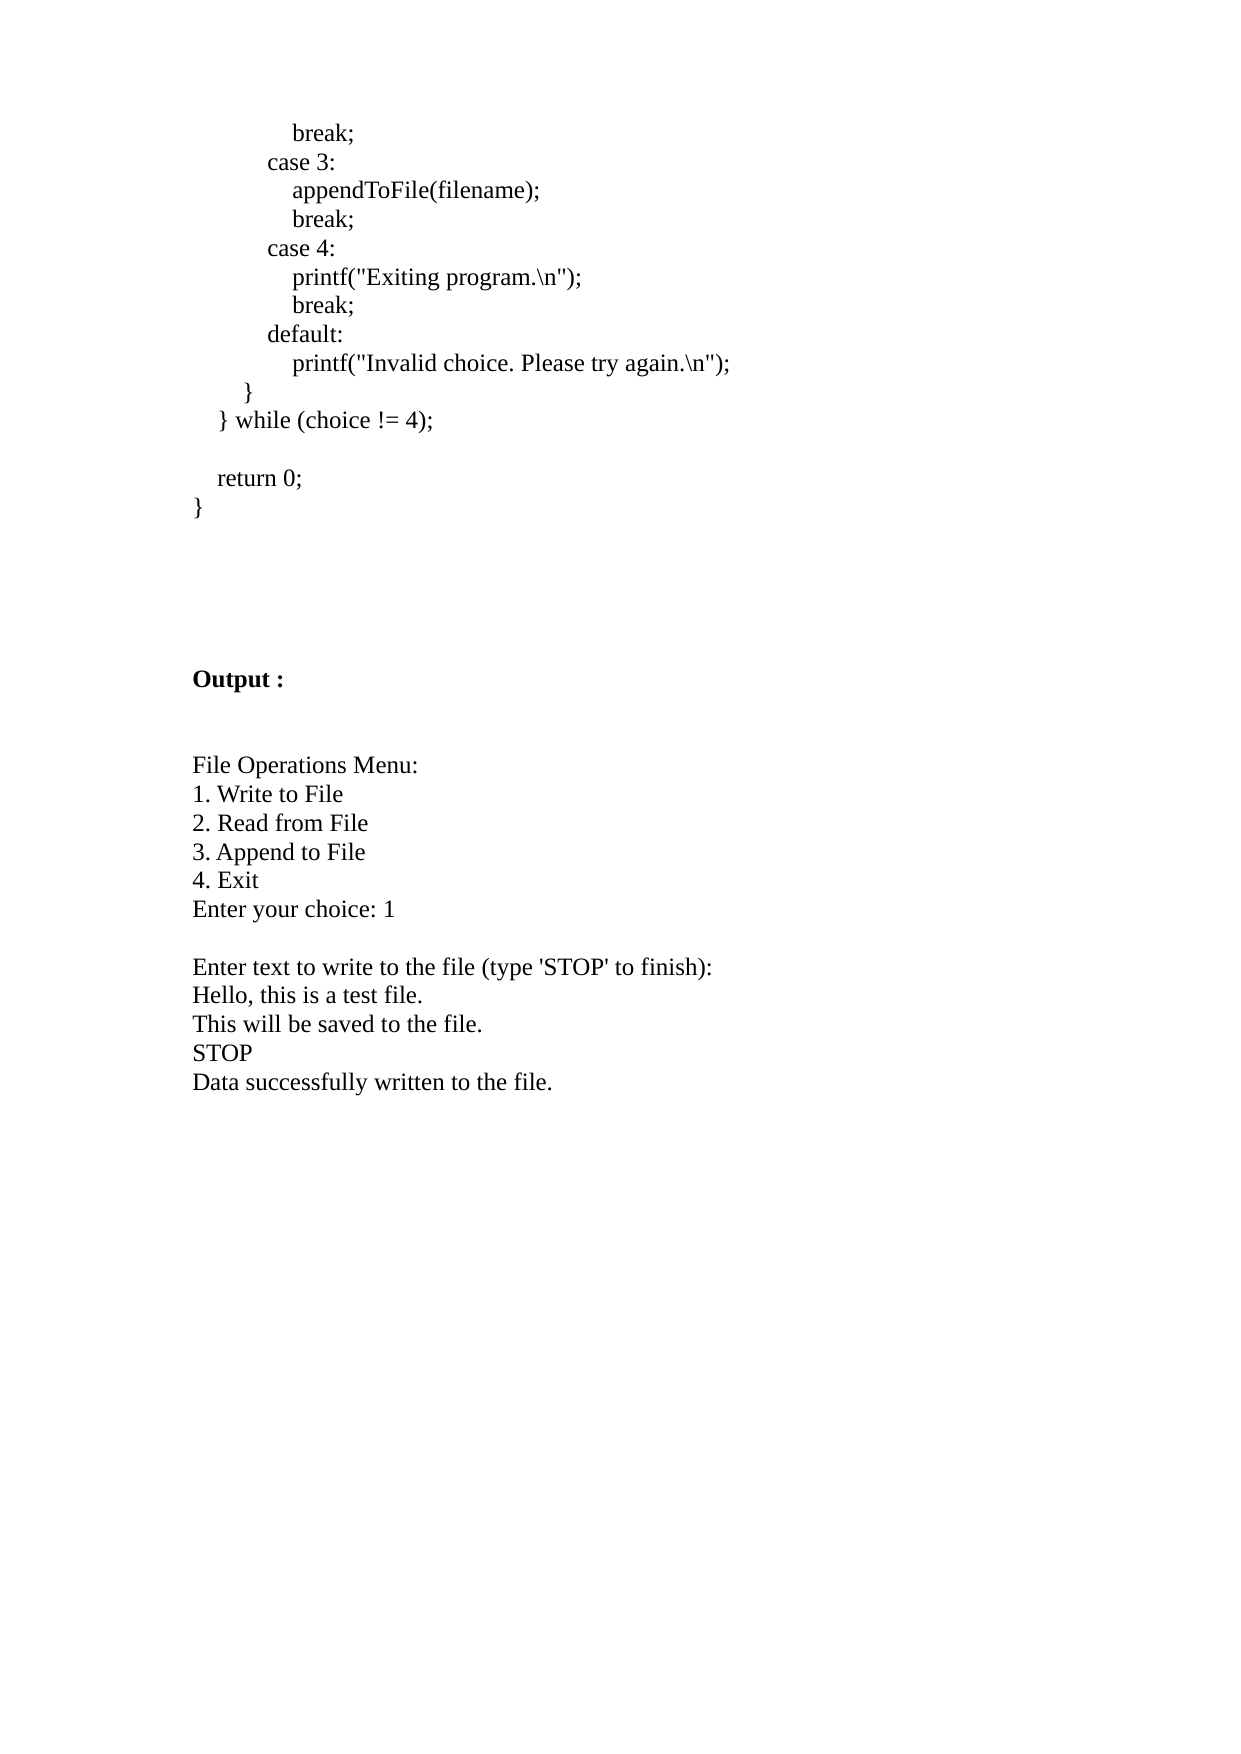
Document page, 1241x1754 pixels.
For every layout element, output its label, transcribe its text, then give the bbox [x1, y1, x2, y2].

text Output : [192, 664, 1122, 693]
text 1. Write to File [192, 779, 1122, 808]
text return 0; [192, 463, 1122, 492]
text } while (choice != 4); [192, 406, 1122, 434]
text 4. Exit [192, 866, 1122, 894]
text 3. Append to File [192, 837, 1122, 866]
text case 4: [192, 233, 1122, 262]
text Enter text to write to the file (type 'STOP' to finish): [192, 952, 1122, 981]
text appendToFile(filename); [192, 176, 1122, 204]
text default: [192, 319, 1122, 348]
text Enter your choice: 1 [192, 894, 1122, 923]
text STOP [192, 1038, 1122, 1067]
text 2. Read from File [192, 808, 1122, 837]
text Data successfully written to the file. [192, 1067, 1122, 1096]
text printf("Exiting program.\n"); [192, 262, 1122, 291]
text This will be saved to the file. [192, 1009, 1122, 1038]
text Hello, this is a test file. [192, 981, 1122, 1009]
text File Operations Menu: [192, 751, 1122, 779]
text case 3: [192, 147, 1122, 176]
text } [192, 377, 1122, 406]
text break; [192, 204, 1122, 233]
text } [192, 492, 1122, 521]
text printf("Invalid choice. Please try again.\n"); [192, 348, 1122, 377]
text break; [192, 118, 1122, 147]
text break; [192, 291, 1122, 319]
